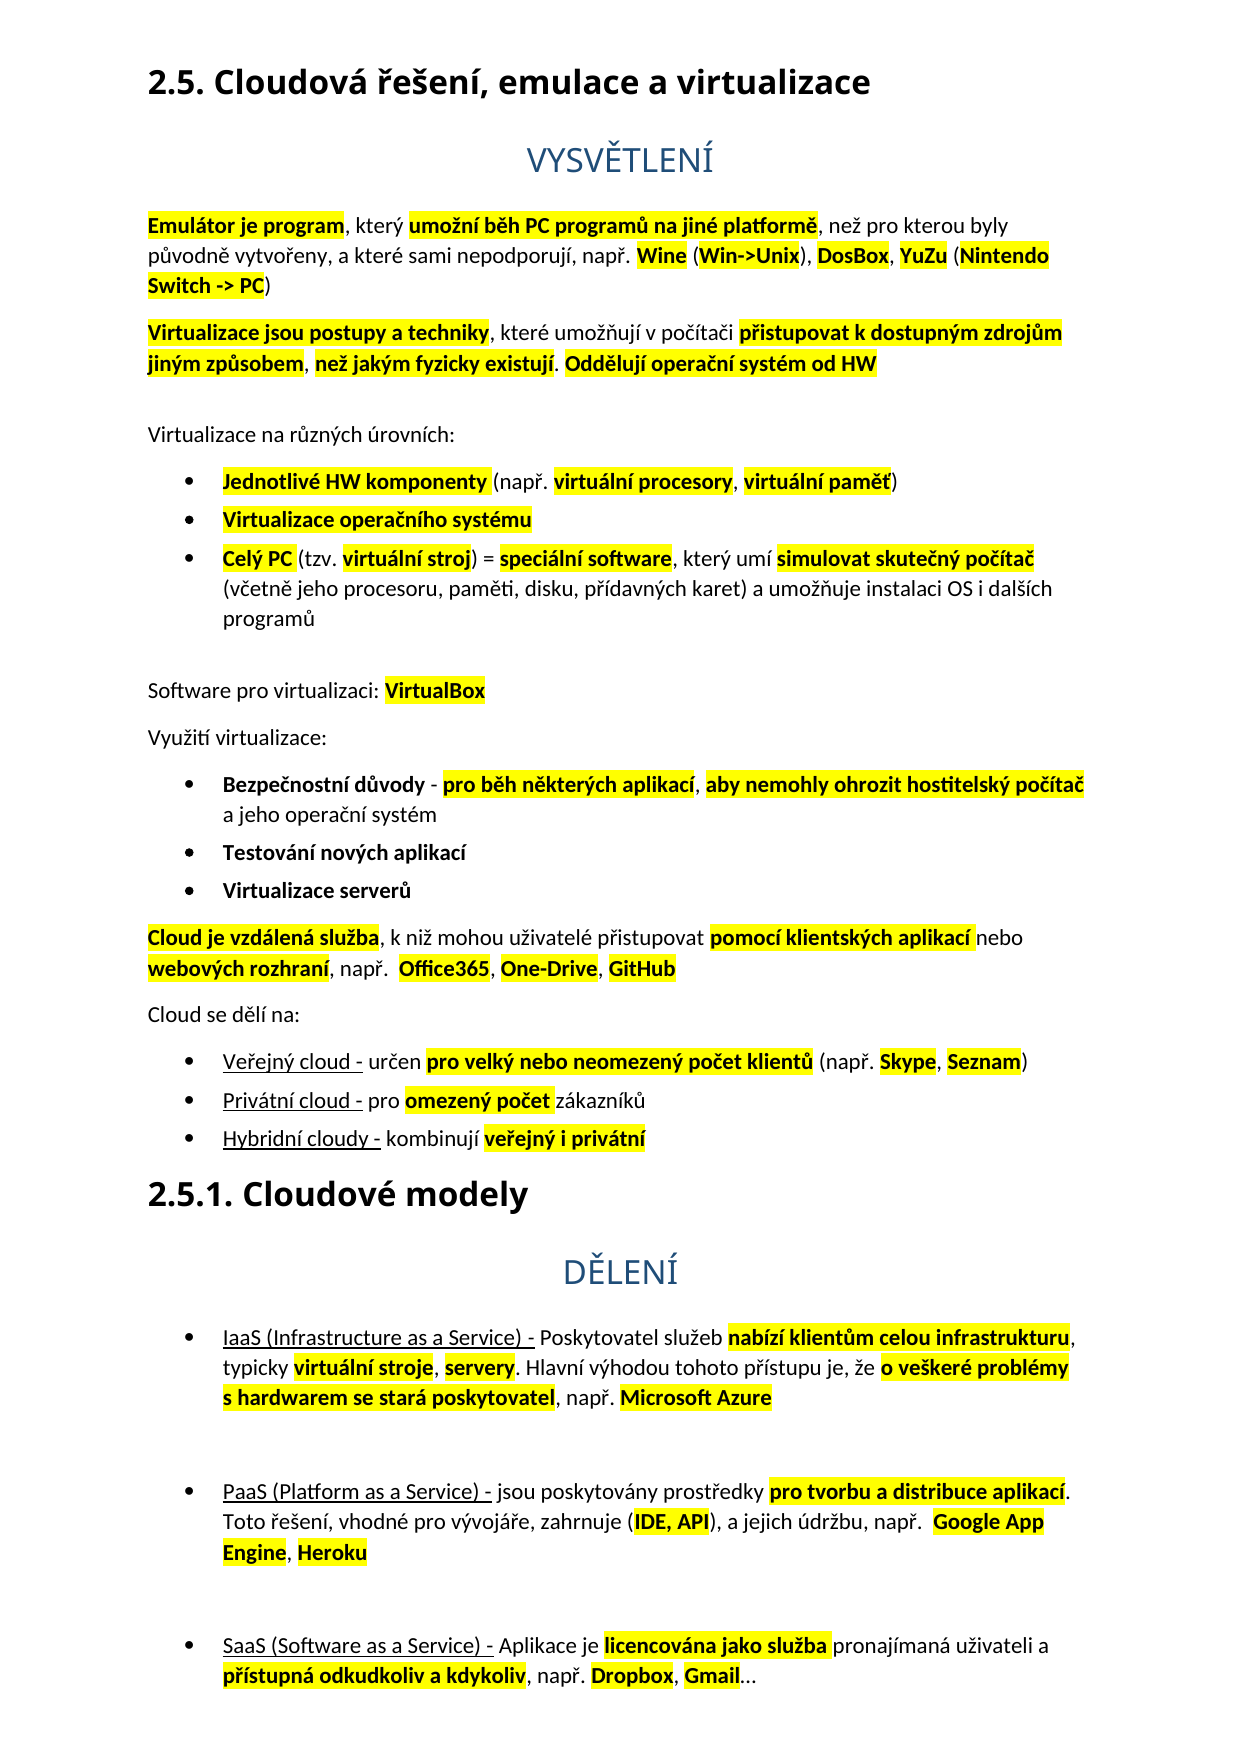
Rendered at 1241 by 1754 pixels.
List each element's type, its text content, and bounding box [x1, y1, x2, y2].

text Využití virtualizace: [148, 723, 1093, 751]
list Hybridní cloudy - kombinují veřejný i privátní [185, 1124, 1093, 1152]
subtitle vysvětlení [148, 137, 1093, 183]
list SaaS (Software as a Service) - Aplikace je licencována jako služba pronajímaná uživateli a přístupná odkudkoliv a kdykoliv, např. Dropbox, Gmail… [185, 1631, 1093, 1689]
text Emulátor je program, který umožní běh PC programů na jiné platformě, než pro kterou byly původně vytvořeny, a které sami nepodporují, např. Wine (Win->Unix), DosBox, YuZu (Nintendo Switch -> PC) [148, 211, 1093, 299]
list IaaS (Infrastructure as a Service) - Poskytovatel služeb nabízí klientům celou infrastrukturu, typicky virtuální stroje, servery. Hlavní výhodou tohoto přístupu je, že o veškeré problémy s hardwarem se stará poskytovatel, např. Microsoft Azure [185, 1323, 1093, 1411]
list PaaS (Platform as a Service) - jsou poskytovány prostředky pro tvorbu a distribuce aplikací. Toto řešení, vhodné pro vývojáře, zahrnuje (IDE, API), a jejich údržbu, např. Google App Engine, Heroku [185, 1477, 1093, 1566]
subtitle 2.5.1. Cloudové modely [148, 1171, 1093, 1216]
subtitle dělení [148, 1249, 1093, 1294]
subtitle 2.5. Cloudová řešení, emulace a virtualizace [148, 59, 1093, 104]
list Virtualizace operačního systému [185, 506, 1093, 533]
text Software pro virtualizaci: VirtualBox [148, 676, 1093, 704]
list Privátní cloud - pro omezený počet zákazníků [185, 1086, 1093, 1114]
text Virtualizace na různých úrovních: [148, 420, 1093, 448]
text Virtualizace jsou postupy a techniky, které umožňují v počítači přistupovat k dostupným zdrojům jiným způsobem, než jakým fyzicky existují. Oddělují operační systém od HW [148, 318, 1093, 377]
list Bezpečnostní důvody - pro běh některých aplikací, aby nemohly ohrozit hostitelský počítač a jeho operační systém [185, 770, 1093, 828]
list Testování nových aplikací [185, 838, 1093, 866]
text Cloud se dělí na: [148, 1001, 1093, 1028]
list Jednotlivé HW komponenty (např. virtuální procesory, virtuální paměť) [185, 467, 1093, 495]
list Virtualizace serverů [185, 877, 1093, 904]
text Cloud je vzdálená služba, k niž mohou uživatelé přistupovat pomocí klientských aplikací nebo webových rozhraní, např. Office365, One-Drive, GitHub [148, 923, 1093, 982]
list Veřejný cloud - určen pro velký nebo neomezený počet klientů (např. Skype, Seznam) [185, 1047, 1093, 1075]
list Celý PC (tzv. virtuální stroj) = speciální software, který umí simulovat skutečný počítač (včetně jeho procesoru, paměti, disku, přídavných karet) a umožňuje instalaci OS i dalších programů [185, 544, 1093, 632]
